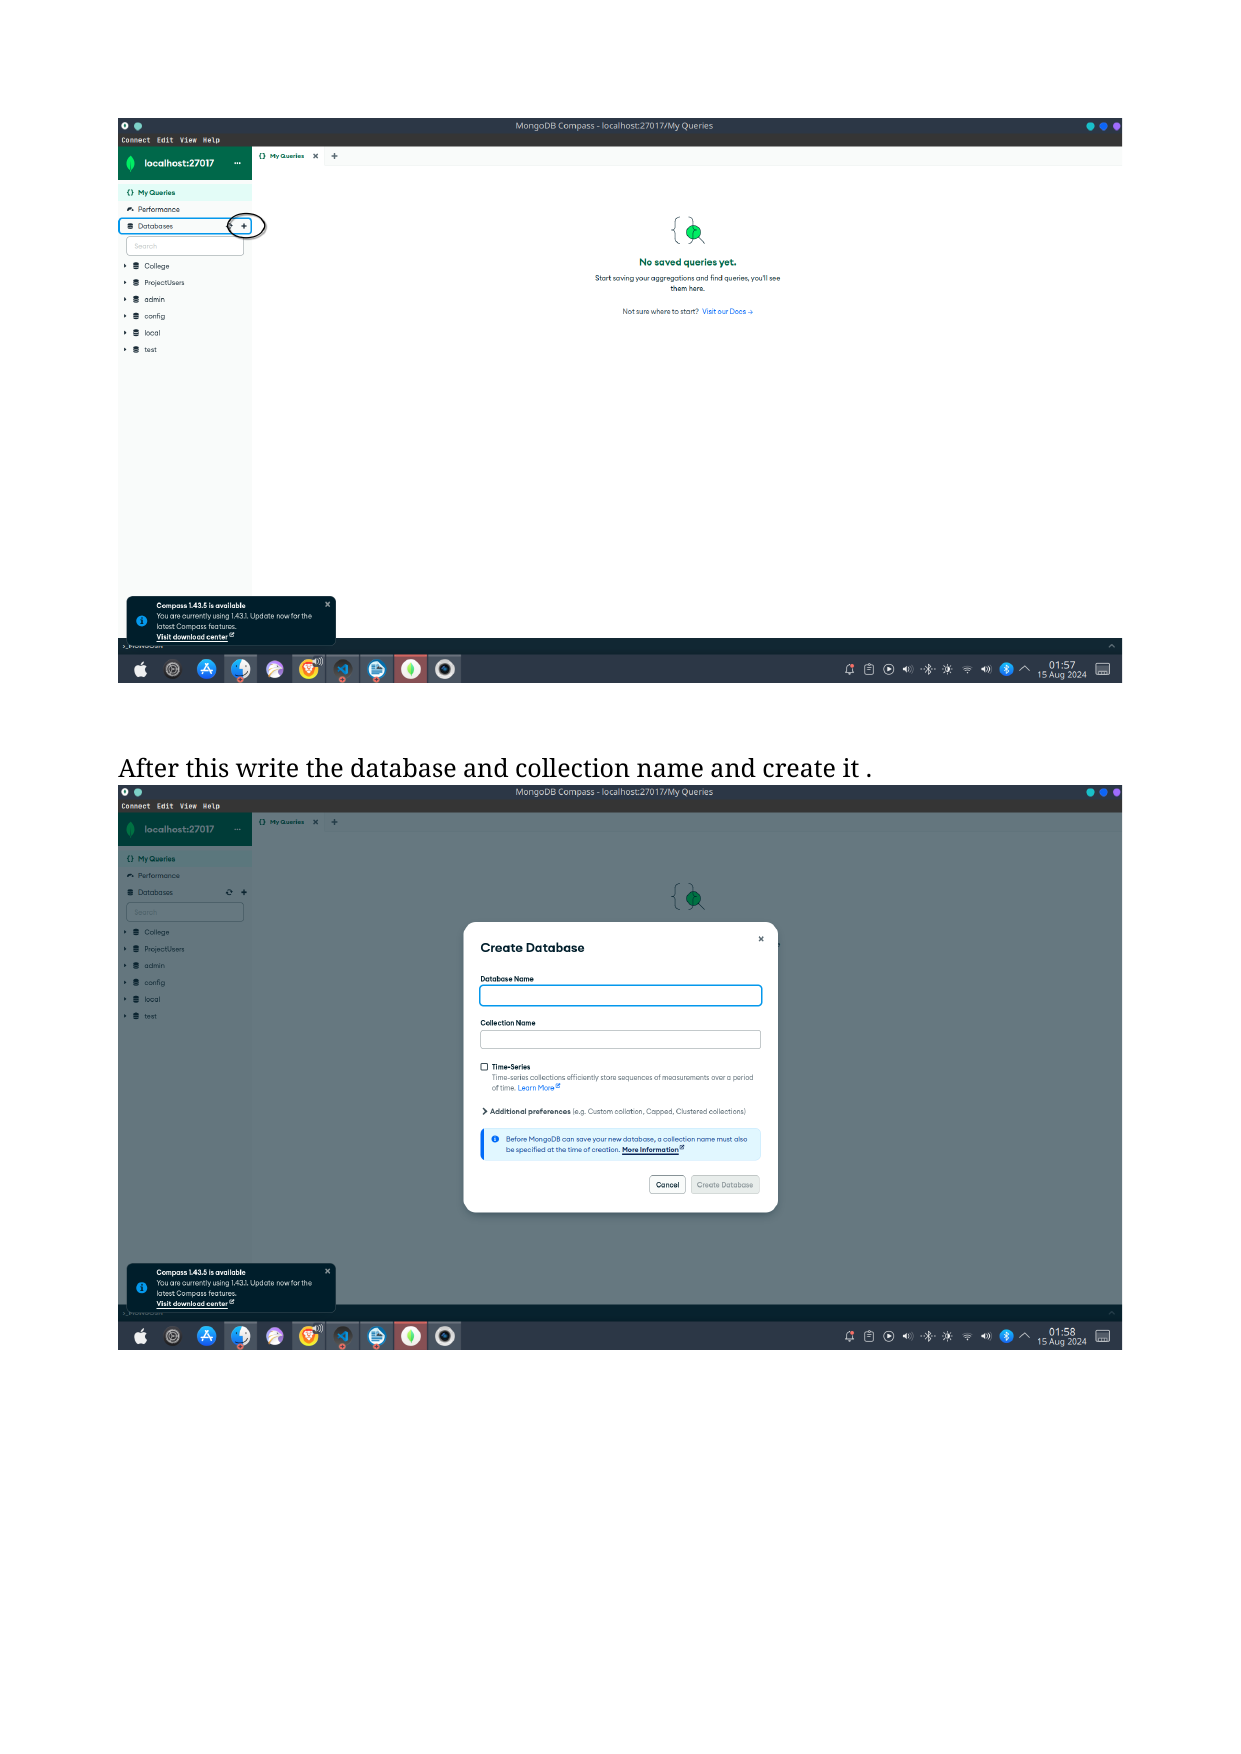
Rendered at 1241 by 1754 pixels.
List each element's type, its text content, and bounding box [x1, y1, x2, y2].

picture [118, 785, 1123, 1350]
picture [118, 118, 1123, 683]
text After this write the database and collection name and create it . [118, 751, 1122, 785]
